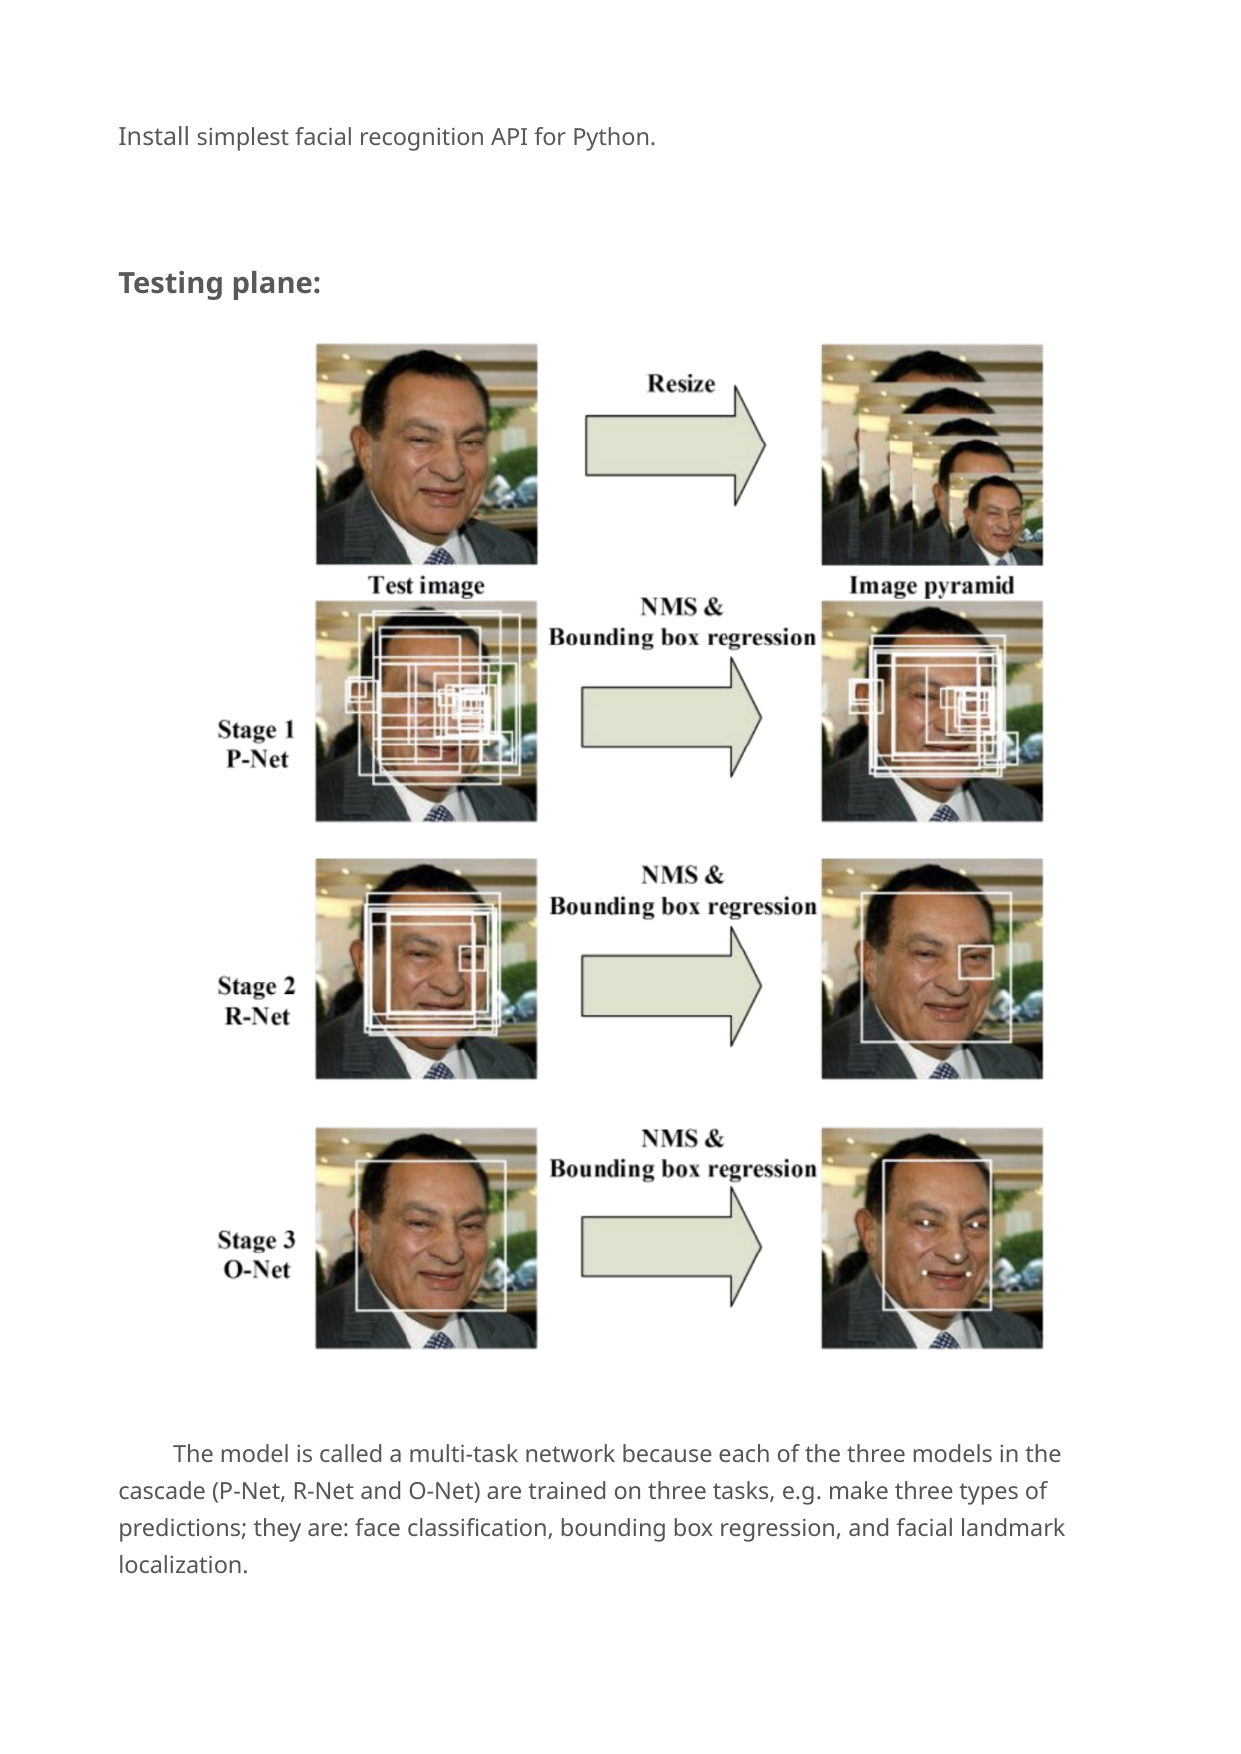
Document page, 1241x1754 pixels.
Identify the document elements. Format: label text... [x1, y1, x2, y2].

text Install simplest facial recognition API for Python. [118, 118, 1122, 152]
text The model is called a multi-task network because each of the three models in the cascade (P-Net, R-Net and O-Net) are trained on three tasks, e.g. make three types of predictions; they are: face classification, bounding box regression, and facial landmark localization. [118, 1438, 1122, 1580]
picture [193, 340, 1047, 1354]
text Testing plane: [118, 262, 1122, 302]
